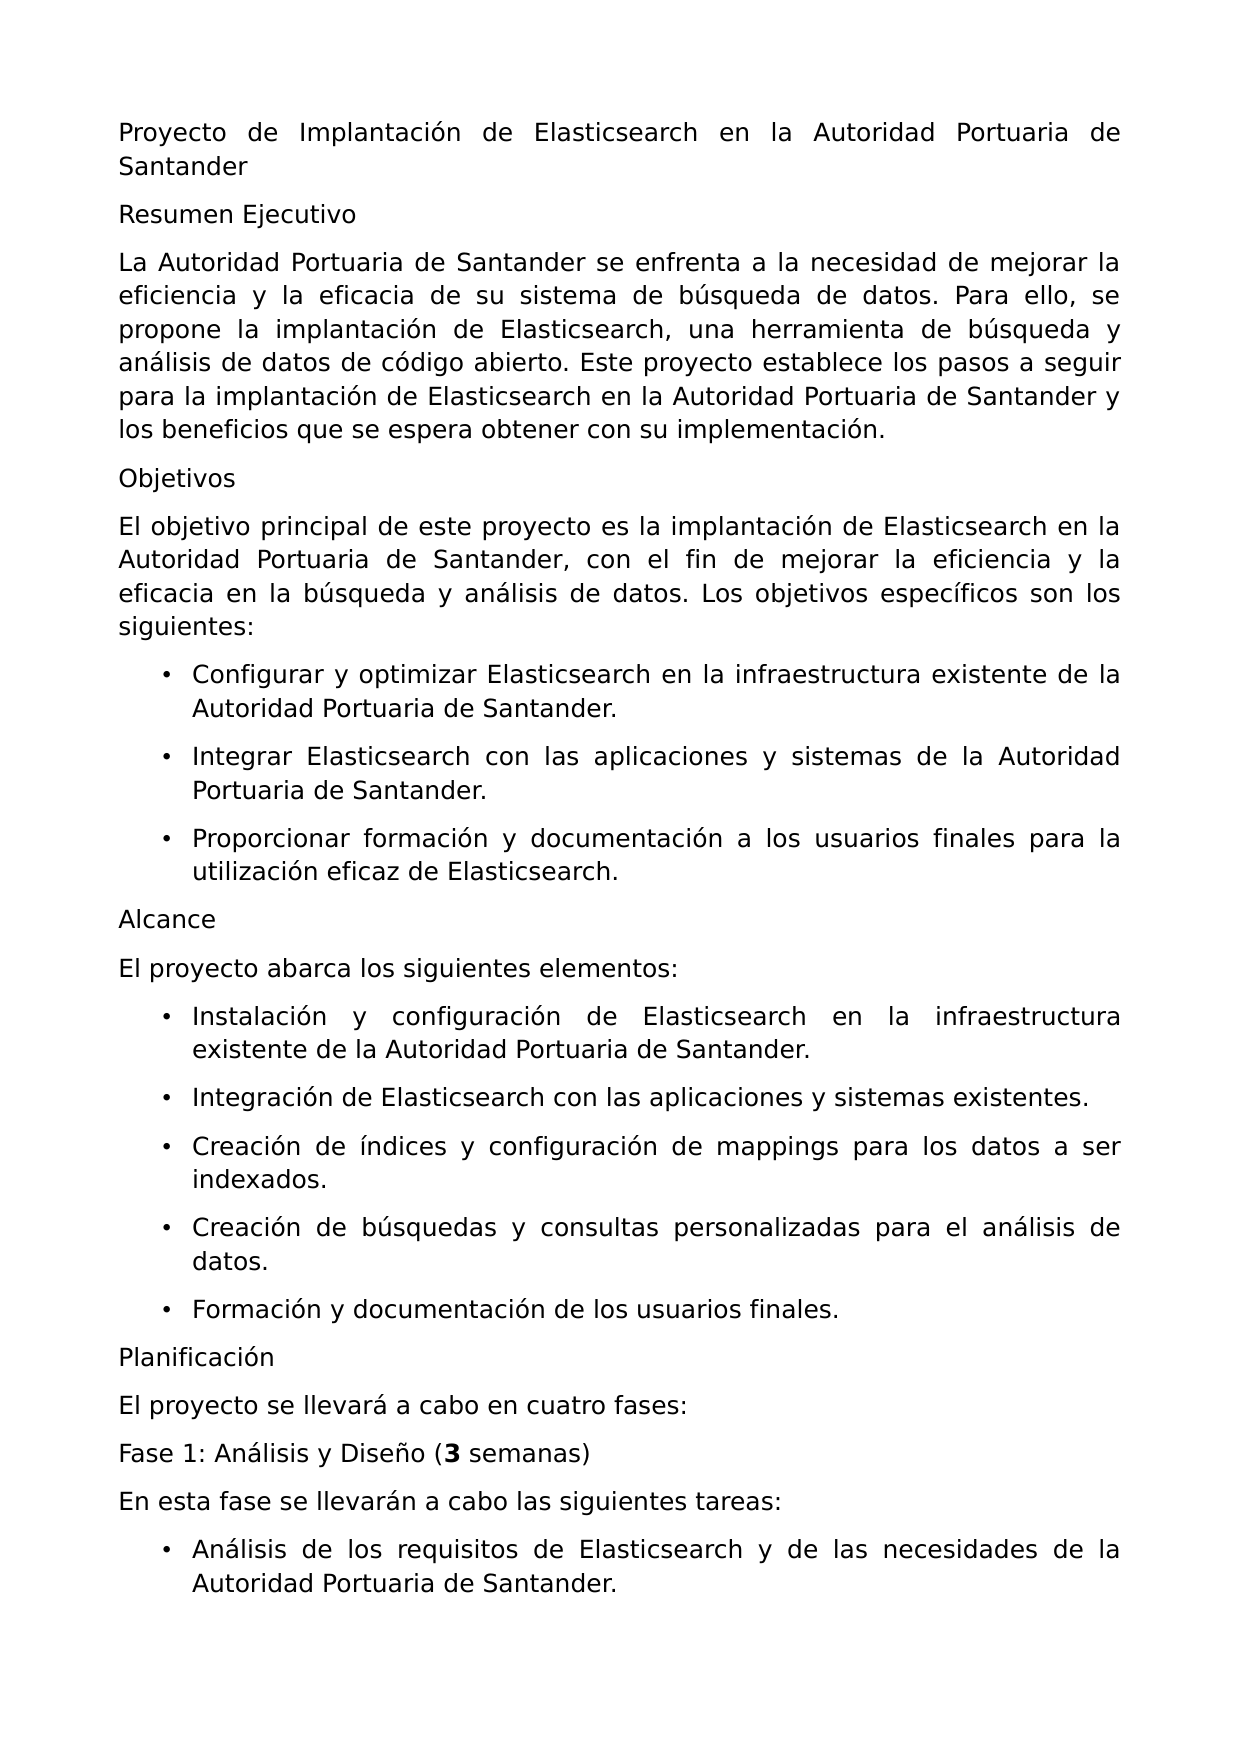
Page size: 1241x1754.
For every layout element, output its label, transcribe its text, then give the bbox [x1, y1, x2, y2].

list Integrar Elasticsearch con las aplicaciones y sistemas de la Autoridad Portuaria de Santander. [162, 742, 1122, 805]
text Planificación [118, 1343, 1122, 1372]
text La Autoridad Portuaria de Santander se enfrenta a la necesidad de mejorar la eficiencia y la eficacia de su sistema de búsqueda de datos. Para ello, se propone la implantación de Elasticsearch, una herramienta de búsqueda y análisis de datos de código abierto. Este proyecto establece los pasos a seguir para la implantación de Elasticsearch en la Autoridad Portuaria de Santander y los beneficios que se espera obtener con su implementación. [118, 248, 1122, 445]
text En esta fase se llevarán a cabo las siguientes tareas: [118, 1487, 1122, 1517]
text El objetivo principal de este proyecto es la implantación de Elasticsearch en la Autoridad Portuaria de Santander, con el fin de mejorar la eficiencia y la eficacia en la búsqueda y análisis de datos. Los objetivos específicos son los siguientes: [118, 512, 1122, 642]
text Fase 1: Análisis y Diseño (3 semanas) [118, 1439, 1122, 1468]
list Instalación y configuración de Elasticsearch en la infraestructura existente de la Autoridad Portuaria de Santander. [162, 1002, 1122, 1064]
list Integración de Elasticsearch con las aplicaciones y sistemas existentes. [162, 1083, 1122, 1113]
text El proyecto abarca los siguientes elementos: [118, 954, 1122, 983]
list Creación de búsquedas y consultas personalizadas para el análisis de datos. [162, 1213, 1122, 1276]
text Resumen Ejecutivo [118, 200, 1122, 229]
list Proporcionar formación y documentación a los usuarios finales para la utilización eficaz de Elasticsearch. [162, 824, 1122, 887]
text Alcance [118, 906, 1122, 935]
text Proyecto de Implantación de Elasticsearch en la Autoridad Portuaria de Santander [118, 118, 1122, 181]
text Objetivos [118, 464, 1122, 493]
list Análisis de los requisitos de Elasticsearch y de las necesidades de la Autoridad Portuaria de Santander. [162, 1536, 1122, 1598]
list Creación de índices y configuración de mappings para los datos a ser indexados. [162, 1132, 1122, 1194]
list Configurar y optimizar Elasticsearch en la infraestructura existente de la Autoridad Portuaria de Santander. [162, 661, 1122, 723]
text El proyecto se llevará a cabo en cuatro fases: [118, 1391, 1122, 1420]
list Formación y documentación de los usuarios finales. [162, 1295, 1122, 1324]
